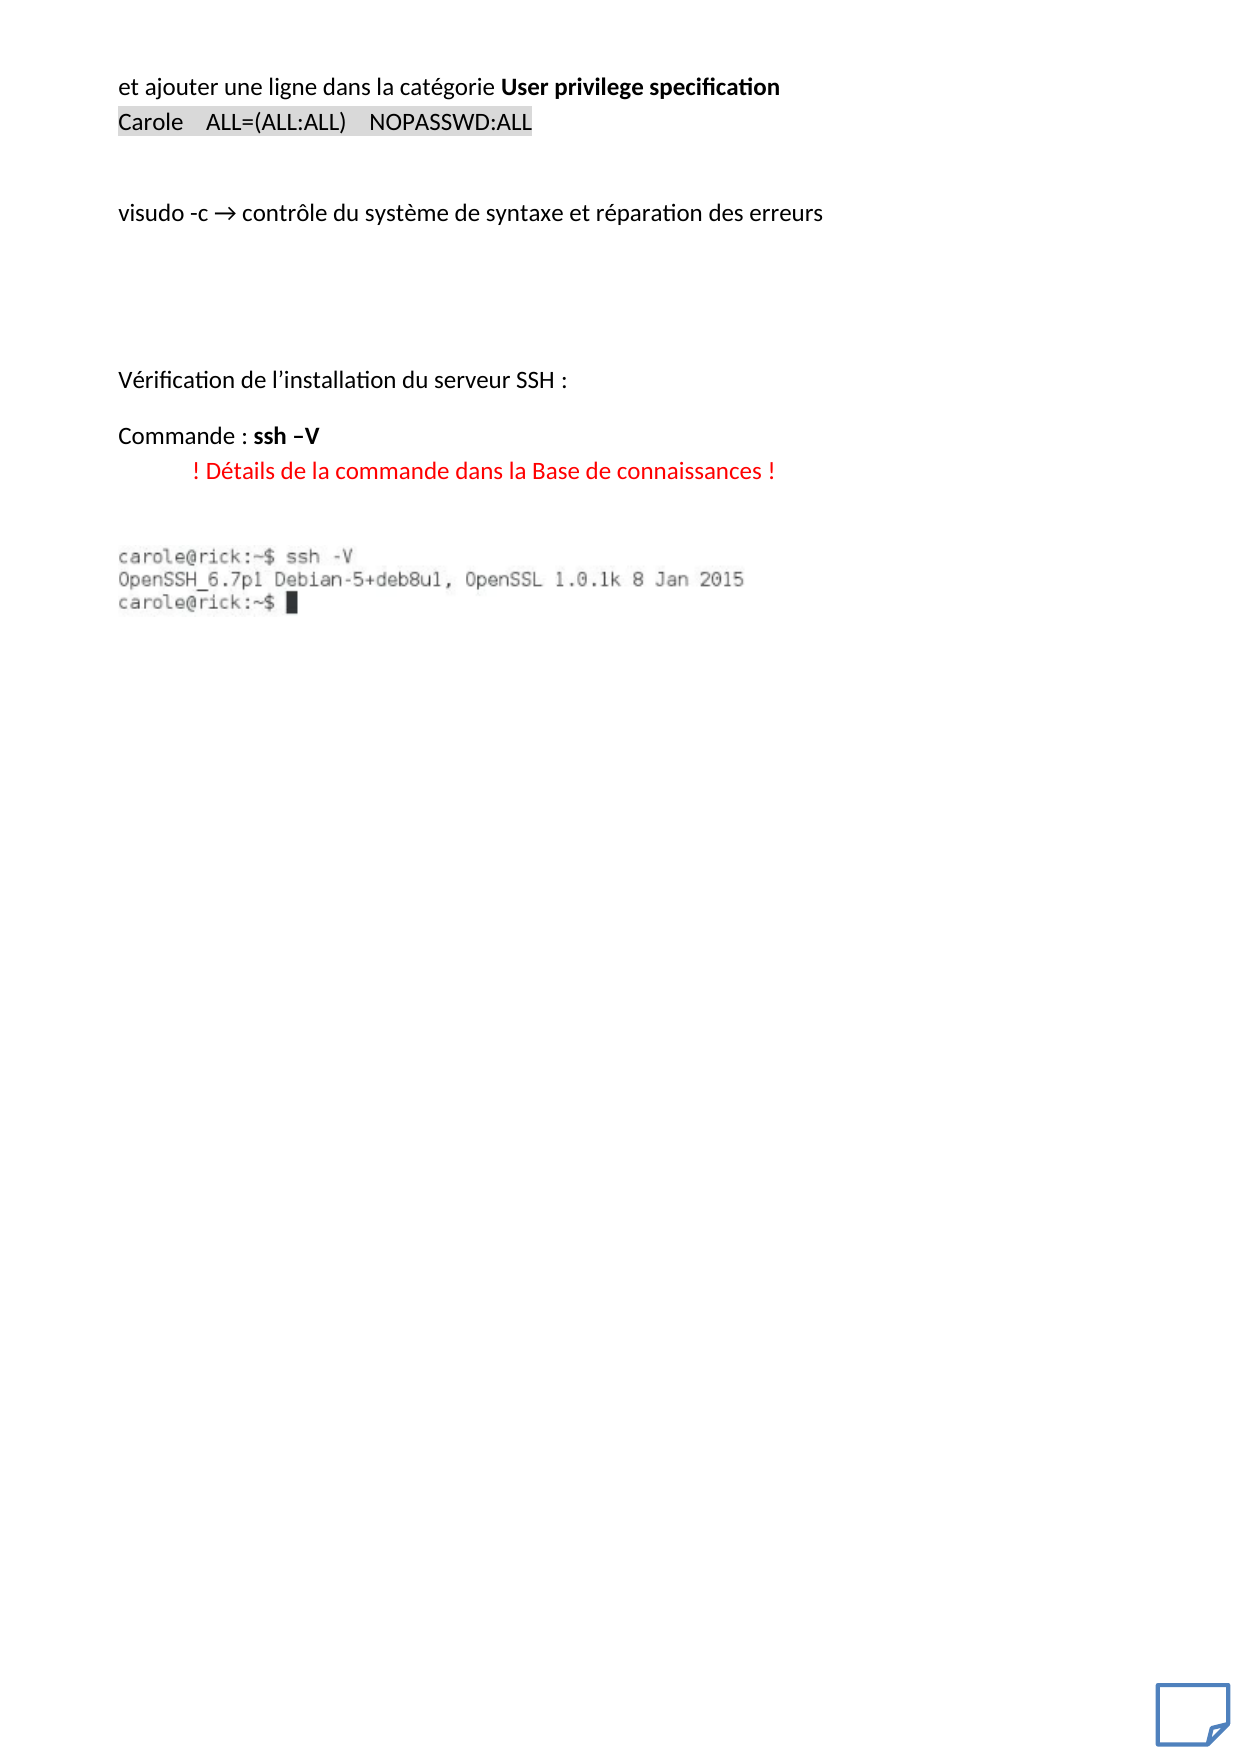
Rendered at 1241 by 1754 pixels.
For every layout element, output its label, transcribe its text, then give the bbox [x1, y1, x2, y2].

text visudo -c → contrôle du système de syntaxe et réparation des erreurs [118, 197, 1181, 227]
text Commande : ssh –V [118, 420, 1181, 451]
text et ajouter une ligne dans la catégorie User privilege specification [118, 71, 1181, 101]
text Carole ALL=(ALL:ALL) NOPASSWD:ALL [118, 106, 1181, 136]
text Vérification de l’installation du serveur SSH : [118, 364, 1181, 395]
text ! Détails de la commande dans la Base de connaissances ! [118, 455, 1181, 486]
